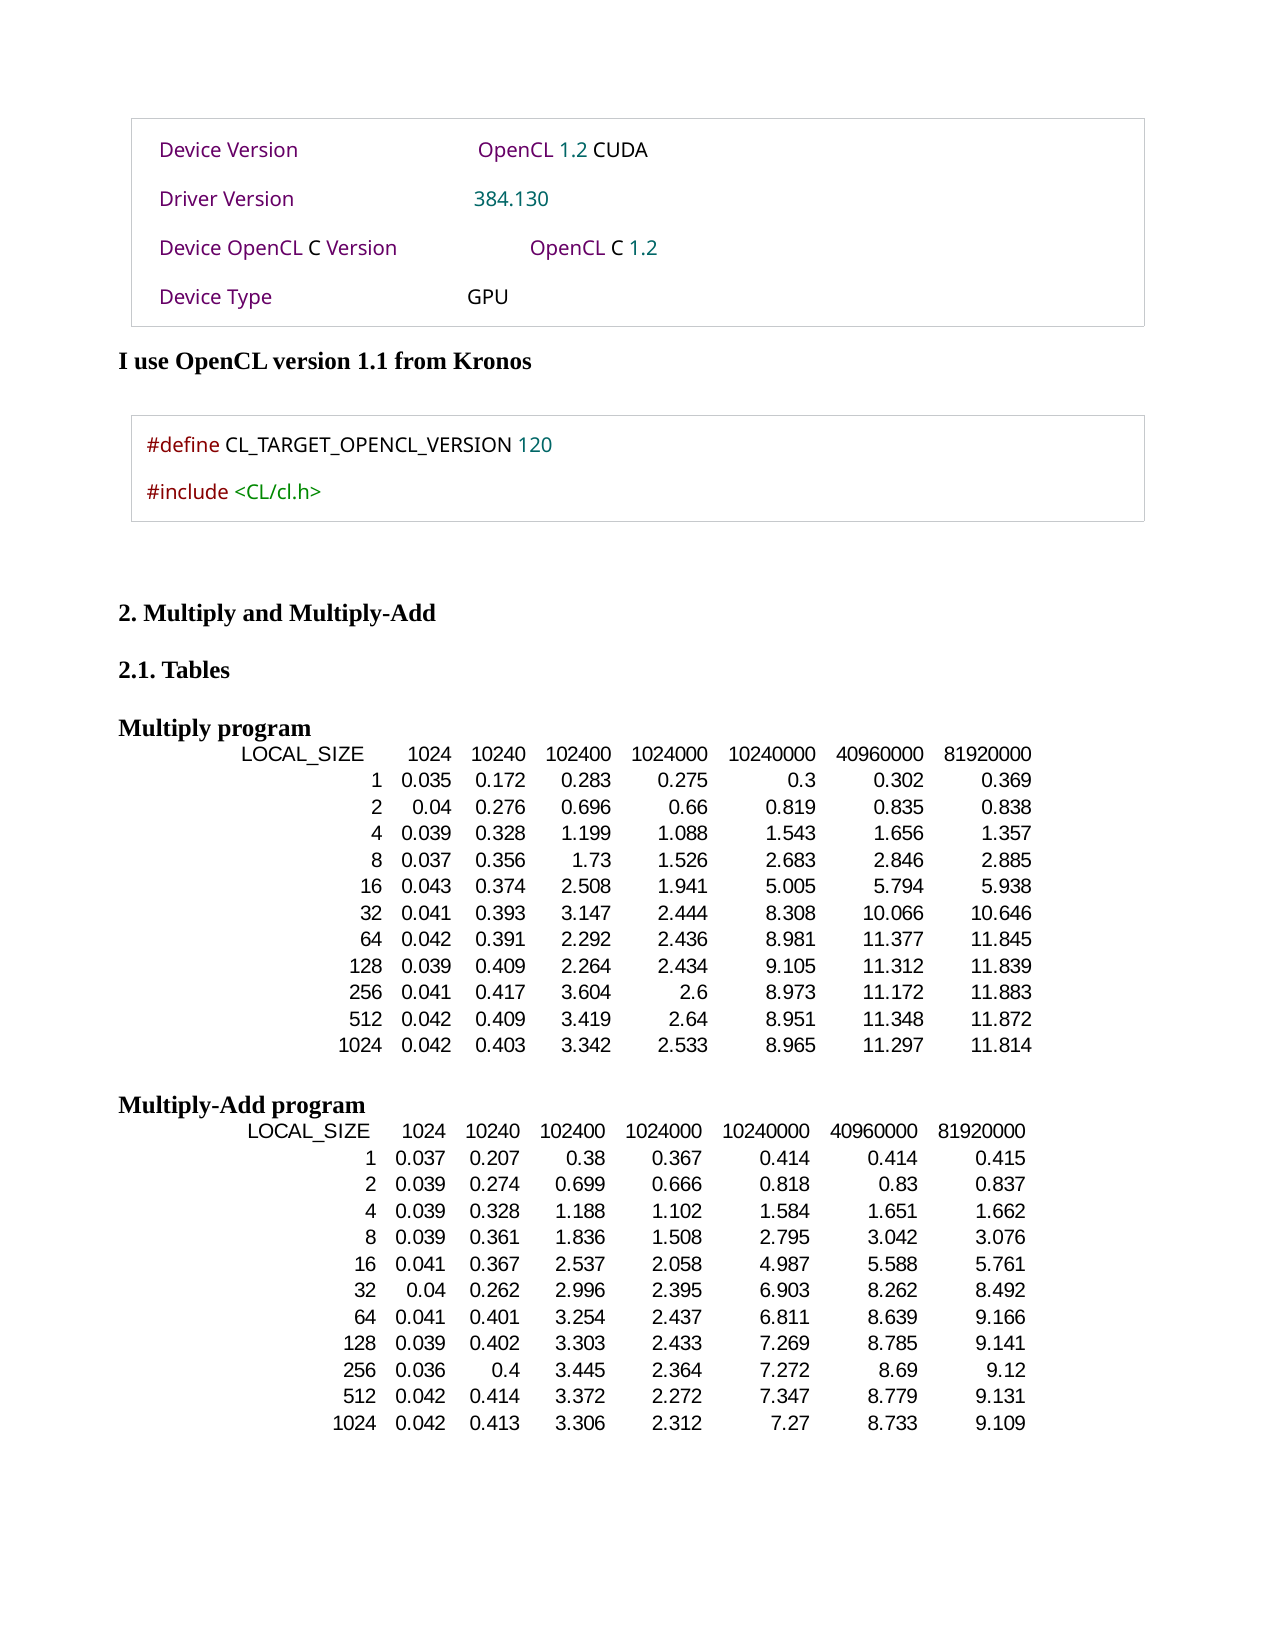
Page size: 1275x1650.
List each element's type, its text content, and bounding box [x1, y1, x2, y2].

text Multiply-Add program [118, 1090, 1157, 1119]
text Device Type GPU [132, 265, 1144, 326]
text I use OpenCL version 1.1 from Kronos [118, 346, 1157, 374]
text Driver Version 384.130 [132, 167, 1144, 212]
text Device OpenCL C Version OpenCL C 1.2 [132, 216, 1144, 261]
text Device Version OpenCL 1.2 CUDA [132, 119, 1144, 163]
text 2. Multiply and Multiply-Add [118, 598, 1157, 627]
text #include <CL/cl.h> [132, 462, 1144, 521]
text #define CL_TARGET_OPENCL_VERSION 120 [132, 416, 1144, 458]
text 2.1. Tables [118, 655, 1157, 684]
text Multiply program [118, 713, 1157, 742]
